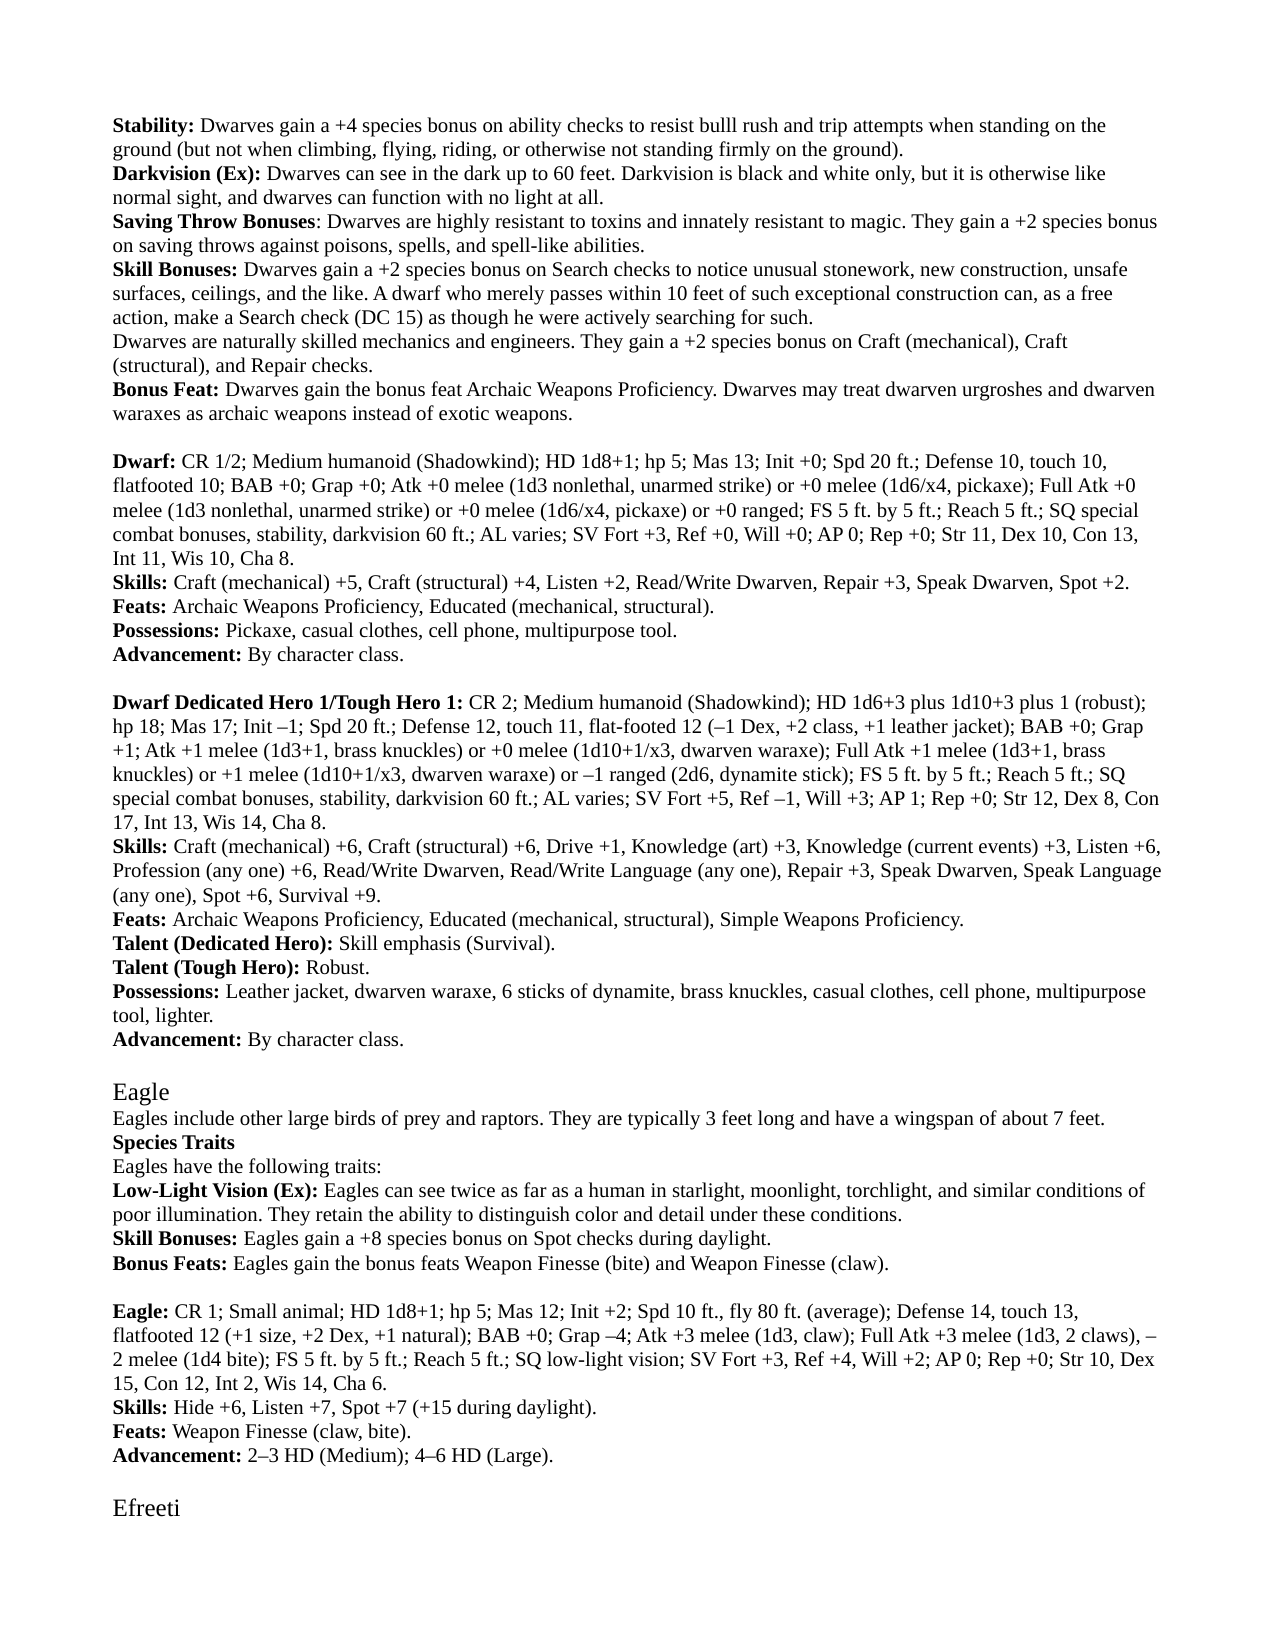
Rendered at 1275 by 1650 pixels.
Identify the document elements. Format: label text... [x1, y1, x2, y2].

text Stability: Dwarves gain a +4 species bonus on ability checks to resist bulll rush and trip attempts when standing on the ground (but not when climbing, flying, riding, or otherwise not standing firmly on the ground). [112, 112, 1162, 161]
text Dwarves are naturally skilled mechanics and engineers. They gain a +2 species bonus on Craft (mechanical), Craft (structural), and Repair checks. [112, 329, 1162, 377]
text Advancement: By character class. [112, 642, 1162, 666]
text Feats: Archaic Weapons Proficiency, Educated (mechanical, structural). [112, 594, 1162, 618]
text Advancement: 2–3 HD (Medium); 4–6 HD (Large). [112, 1443, 1162, 1467]
text Species Traits [112, 1130, 1162, 1154]
text Possessions: Pickaxe, casual clothes, cell phone, multipurpose tool. [112, 618, 1162, 642]
text Skills: Craft (mechanical) +6, Craft (structural) +6, Drive +1, Knowledge (art) +3, Knowledge (current events) +3, Listen +6, Profession (any one) +6, Read/Write Dwarven, Read/Write Language (any one), Repair +3, Speak Dwarven, Speak Language (any one), Spot +6, Survival +9. [112, 834, 1162, 907]
text Skills: Hide +6, Listen +7, Spot +7 (+15 during daylight). [112, 1395, 1162, 1419]
text Possessions: Leather jacket, dwarven waraxe, 6 sticks of dynamite, brass knuckles, casual clothes, cell phone, multipurpose tool, lighter. [112, 979, 1162, 1027]
text Eagle [112, 1077, 1162, 1106]
text Feats: Archaic Weapons Proficiency, Educated (mechanical, structural), Simple Weapons Proficiency. [112, 907, 1162, 931]
text Dwarf Dedicated Hero 1/Tough Hero 1: CR 2; Medium humanoid (Shadowkind); HD 1d6+3 plus 1d10+3 plus 1 (robust); hp 18; Mas 17; Init –1; Spd 20 ft.; Defense 12, touch 11, flat-footed 12 (–1 Dex, +2 class, +1 leather jacket); BAB +0; Grap +1; Atk +1 melee (1d3+1, brass knuckles) or +0 melee (1d10+1/x3, dwarven waraxe); Full Atk +1 melee (1d3+1, brass knuckles) or +1 melee (1d10+1/x3, dwarven waraxe) or –1 ranged (2d6, dynamite stick); FS 5 ft. by 5 ft.; Reach 5 ft.; SQ special combat bonuses, stability, darkvision 60 ft.; AL varies; SV Fort +5, Ref –1, Will +3; AP 1; Rep +0; Str 12, Dex 8, Con 17, Int 13, Wis 14, Cha 8. [112, 690, 1162, 834]
text Skill Bonuses: Dwarves gain a +2 species bonus on Search checks to notice unusual stonework, new construction, unsafe surfaces, ceilings, and the like. A dwarf who merely passes within 10 feet of such exceptional construction can, as a free action, make a Search check (DC 15) as though he were actively searching for such. [112, 257, 1162, 329]
text Efreeti [112, 1493, 1162, 1522]
text Skill Bonuses: Eagles gain a +8 species bonus on Spot checks during daylight. [112, 1226, 1162, 1250]
text Bonus Feats: Eagles gain the bonus feats Weapon Finesse (bite) and Weapon Finesse (claw). [112, 1250, 1162, 1274]
text Saving Throw Bonuses: Dwarves are highly resistant to toxins and innately resistant to magic. They gain a +2 species bonus on saving throws against poisons, spells, and spell-like abilities. [112, 209, 1162, 257]
text Low-Light Vision (Ex): Eagles can see twice as far as a human in starlight, moonlight, torchlight, and similar conditions of poor illumination. They retain the ability to distinguish color and detail under these conditions. [112, 1178, 1162, 1226]
text Darkvision (Ex): Dwarves can see in the dark up to 60 feet. Darkvision is black and white only, but it is otherwise like normal sight, and dwarves can function with no light at all. [112, 161, 1162, 209]
text Eagles have the following traits: [112, 1154, 1162, 1178]
text Feats: Weapon Finesse (claw, bite). [112, 1419, 1162, 1443]
text Talent (Tough Hero): Robust. [112, 955, 1162, 979]
text Bonus Feat: Dwarves gain the bonus feat Archaic Weapons Proficiency. Dwarves may treat dwarven urgroshes and dwarven waraxes as archaic weapons instead of exotic weapons. [112, 377, 1162, 425]
text Skills: Craft (mechanical) +5, Craft (structural) +4, Listen +2, Read/Write Dwarven, Repair +3, Speak Dwarven, Spot +2. [112, 570, 1162, 594]
text Advancement: By character class. [112, 1027, 1162, 1051]
text Talent (Dedicated Hero): Skill emphasis (Survival). [112, 931, 1162, 955]
text Dwarf: CR 1/2; Medium humanoid (Shadowkind); HD 1d8+1; hp 5; Mas 13; Init +0; Spd 20 ft.; Defense 10, touch 10, flatfooted 10; BAB +0; Grap +0; Atk +0 melee (1d3 nonlethal, unarmed strike) or +0 melee (1d6/x4, pickaxe); Full Atk +0 melee (1d3 nonlethal, unarmed strike) or +0 melee (1d6/x4, pickaxe) or +0 ranged; FS 5 ft. by 5 ft.; Reach 5 ft.; SQ special combat bonuses, stability, darkvision 60 ft.; AL varies; SV Fort +3, Ref +0, Will +0; AP 0; Rep +0; Str 11, Dex 10, Con 13, Int 11, Wis 10, Cha 8. [112, 449, 1162, 570]
text Eagle: CR 1; Small animal; HD 1d8+1; hp 5; Mas 12; Init +2; Spd 10 ft., fly 80 ft. (average); Defense 14, touch 13, flatfooted 12 (+1 size, +2 Dex, +1 natural); BAB +0; Grap –4; Atk +3 melee (1d3, claw); Full Atk +3 melee (1d3, 2 claws), –2 melee (1d4 bite); FS 5 ft. by 5 ft.; Reach 5 ft.; SQ low-light vision; SV Fort +3, Ref +4, Will +2; AP 0; Rep +0; Str 10, Dex 15, Con 12, Int 2, Wis 14, Cha 6. [112, 1298, 1162, 1395]
text Eagles include other large birds of prey and raptors. They are typically 3 feet long and have a wingspan of about 7 feet. [112, 1106, 1162, 1130]
